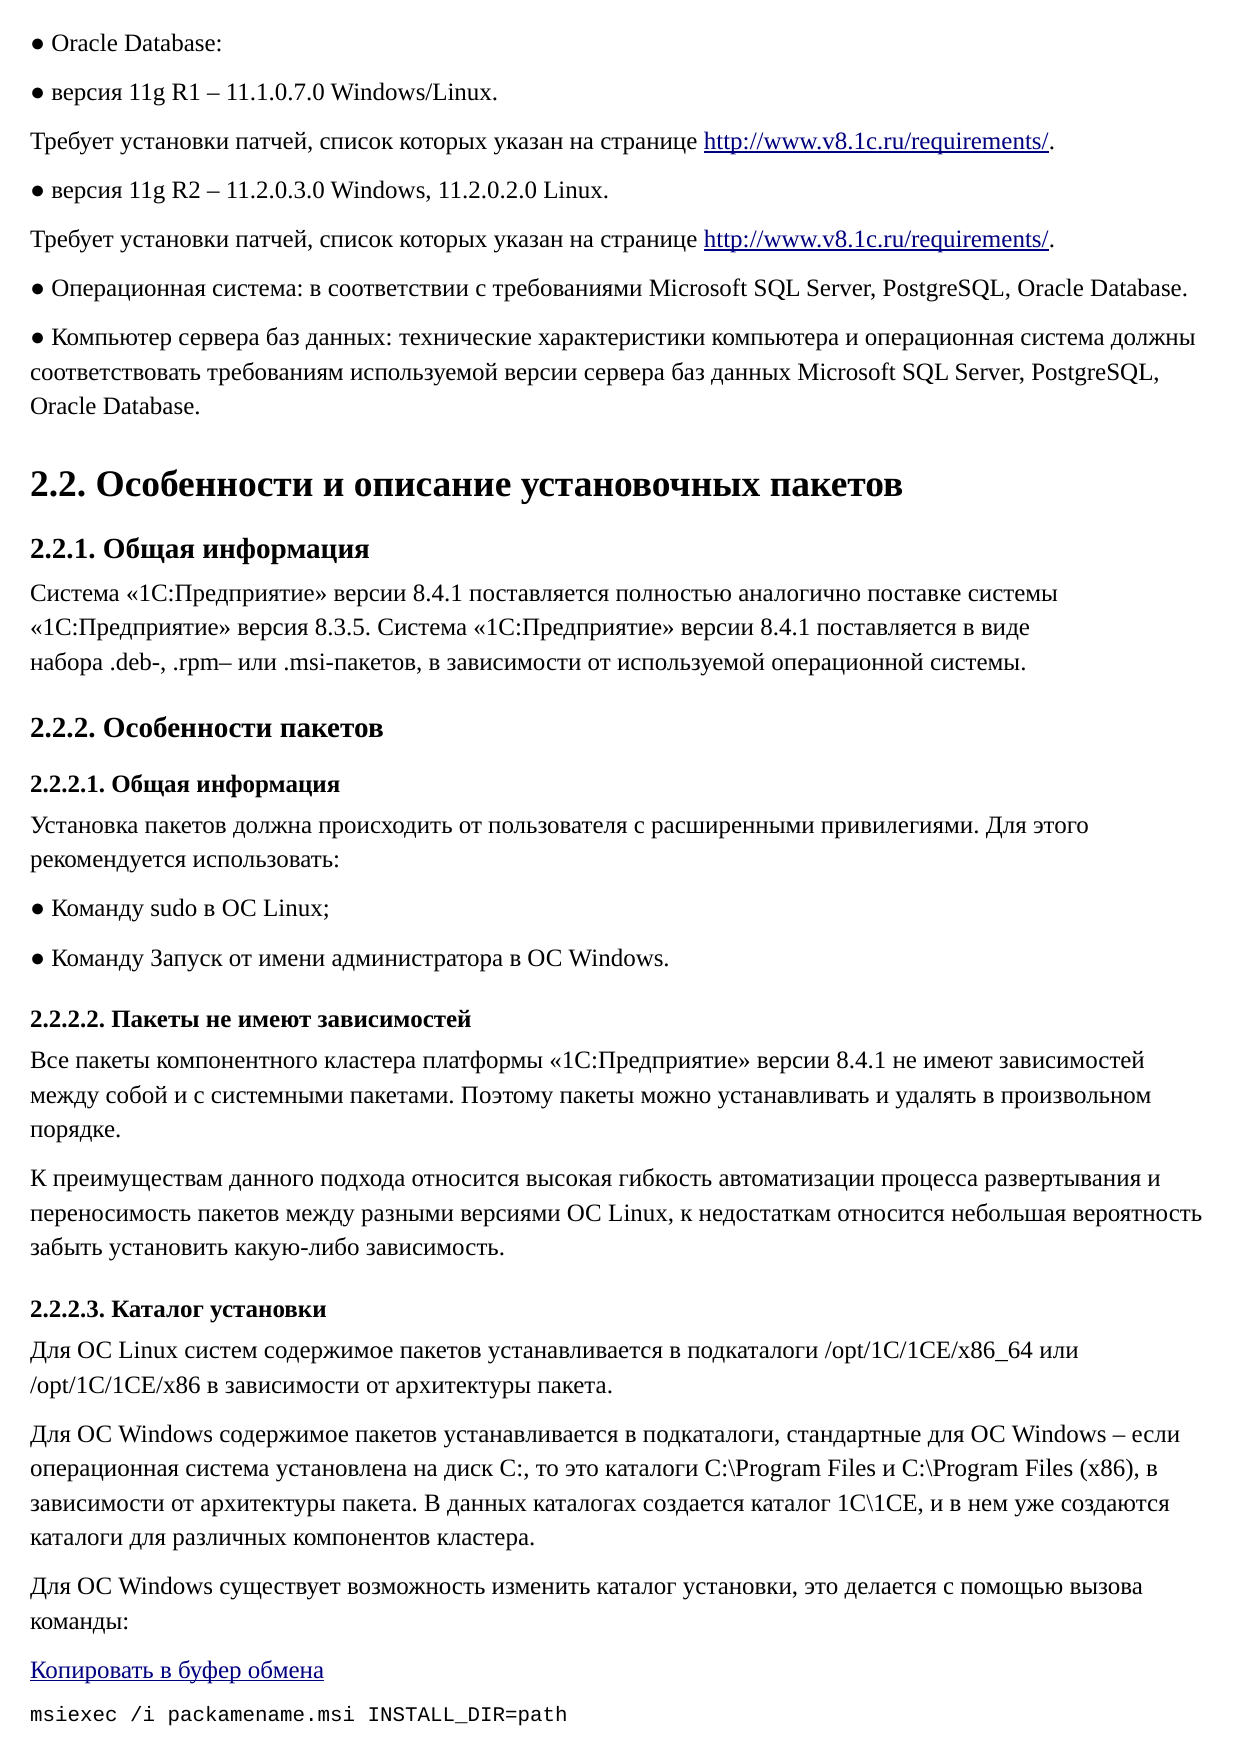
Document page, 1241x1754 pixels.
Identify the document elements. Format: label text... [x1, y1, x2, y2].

text Система «1С:Предприятие» версии 8.4.1 поставляется полностью аналогично поставке системы «1С:Предприятие» версия 8.3.5. Система «1С:Предприятие» версии 8.4.1 поставляется в виде набора .deb-, .rpm– или .msi-пакетов, в зависимости от используемой операционной системы. [30, 578, 1211, 675]
text Для ОС Windows существует возможность изменить каталог установки, это делается с помощью вызова команды: [30, 1571, 1211, 1634]
text Копировать в буфер обмена [30, 1655, 1211, 1683]
subtitle 2.2.2. Особенности пакетов [30, 710, 1211, 744]
text Требует установки патчей, список которых указан на странице http://www.v8.1c.ru/requirements/. [30, 224, 1211, 253]
text ● Операционная система: в соответствии с требованиями Microsoft SQL Server, PostgreSQL, Oracle Database. [30, 273, 1211, 302]
text ● версия 11g R2 – 11.2.0.3.0 Windows, 11.2.0.2.0 Linux. [30, 175, 1211, 204]
subtitle 2.2.2.3. Каталог установки [30, 1294, 1211, 1323]
text ● Oracle Database: [30, 28, 1211, 57]
text Требует установки патчей, список которых указан на странице http://www.v8.1c.ru/requirements/. [30, 126, 1211, 155]
text ● Команду sudo в ОС Linux; [30, 893, 1211, 922]
text ● Команду Запуск от имени администратора в ОС Windows. [30, 943, 1211, 971]
subtitle 2.2. Особенности и описание установочных пакетов [30, 461, 1211, 504]
text msiexec /i packamename.msi INSTALL_DIR=path [30, 1704, 1211, 1727]
text Для ОС Windows содержимое пакетов устанавливается в подкаталоги, стандартные для ОС Windows – если операционная система установлена на диск C:, то это каталоги C:\Program Files и C:\Program Files (x86), в зависимости от архитектуры пакета. В данных каталогах создается каталог 1C\1CE, и в нем уже создаются каталоги для различных компонентов кластера. [30, 1419, 1211, 1551]
text Все пакеты компонентного кластера платформы «1С:Предприятие» версии 8.4.1 не имеют зависимостей между собой и с системными пакетами. Поэтому пакеты можно устанавливать и удалять в произвольном порядке. [30, 1045, 1211, 1143]
subtitle 2.2.2.1. Общая информация [30, 769, 1211, 797]
text ● Компьютер сервера баз данных: технические характеристики компьютера и операционная система должны соответствовать требованиям используемой версии сервера баз данных Microsoft SQL Server, PostgreSQL, Oracle Database. [30, 322, 1211, 420]
text ● версия 11g R1 – 11.1.0.7.0 Windows/Linux. [30, 77, 1211, 106]
text Для ОС Linux систем содержимое пакетов устанавливается в подкаталоги /opt/1C/1CE/x86_64 или /opt/1C/1CE/x86 в зависимости от архитектуры пакета. [30, 1335, 1211, 1398]
text Установка пакетов должна происходить от пользователя с расширенными привилегиями. Для этого рекомендуется использовать: [30, 810, 1211, 873]
subtitle 2.2.1. Общая информация [30, 532, 1211, 565]
text К преимуществам данного подхода относится высокая гибкость автоматизации процесса развертывания и переносимость пакетов между разными версиями ОС Linux, к недостаткам относится небольшая вероятность забыть установить какую-либо зависимость. [30, 1163, 1211, 1261]
subtitle 2.2.2.2. Пакеты не имеют зависимостей [30, 1004, 1211, 1033]
